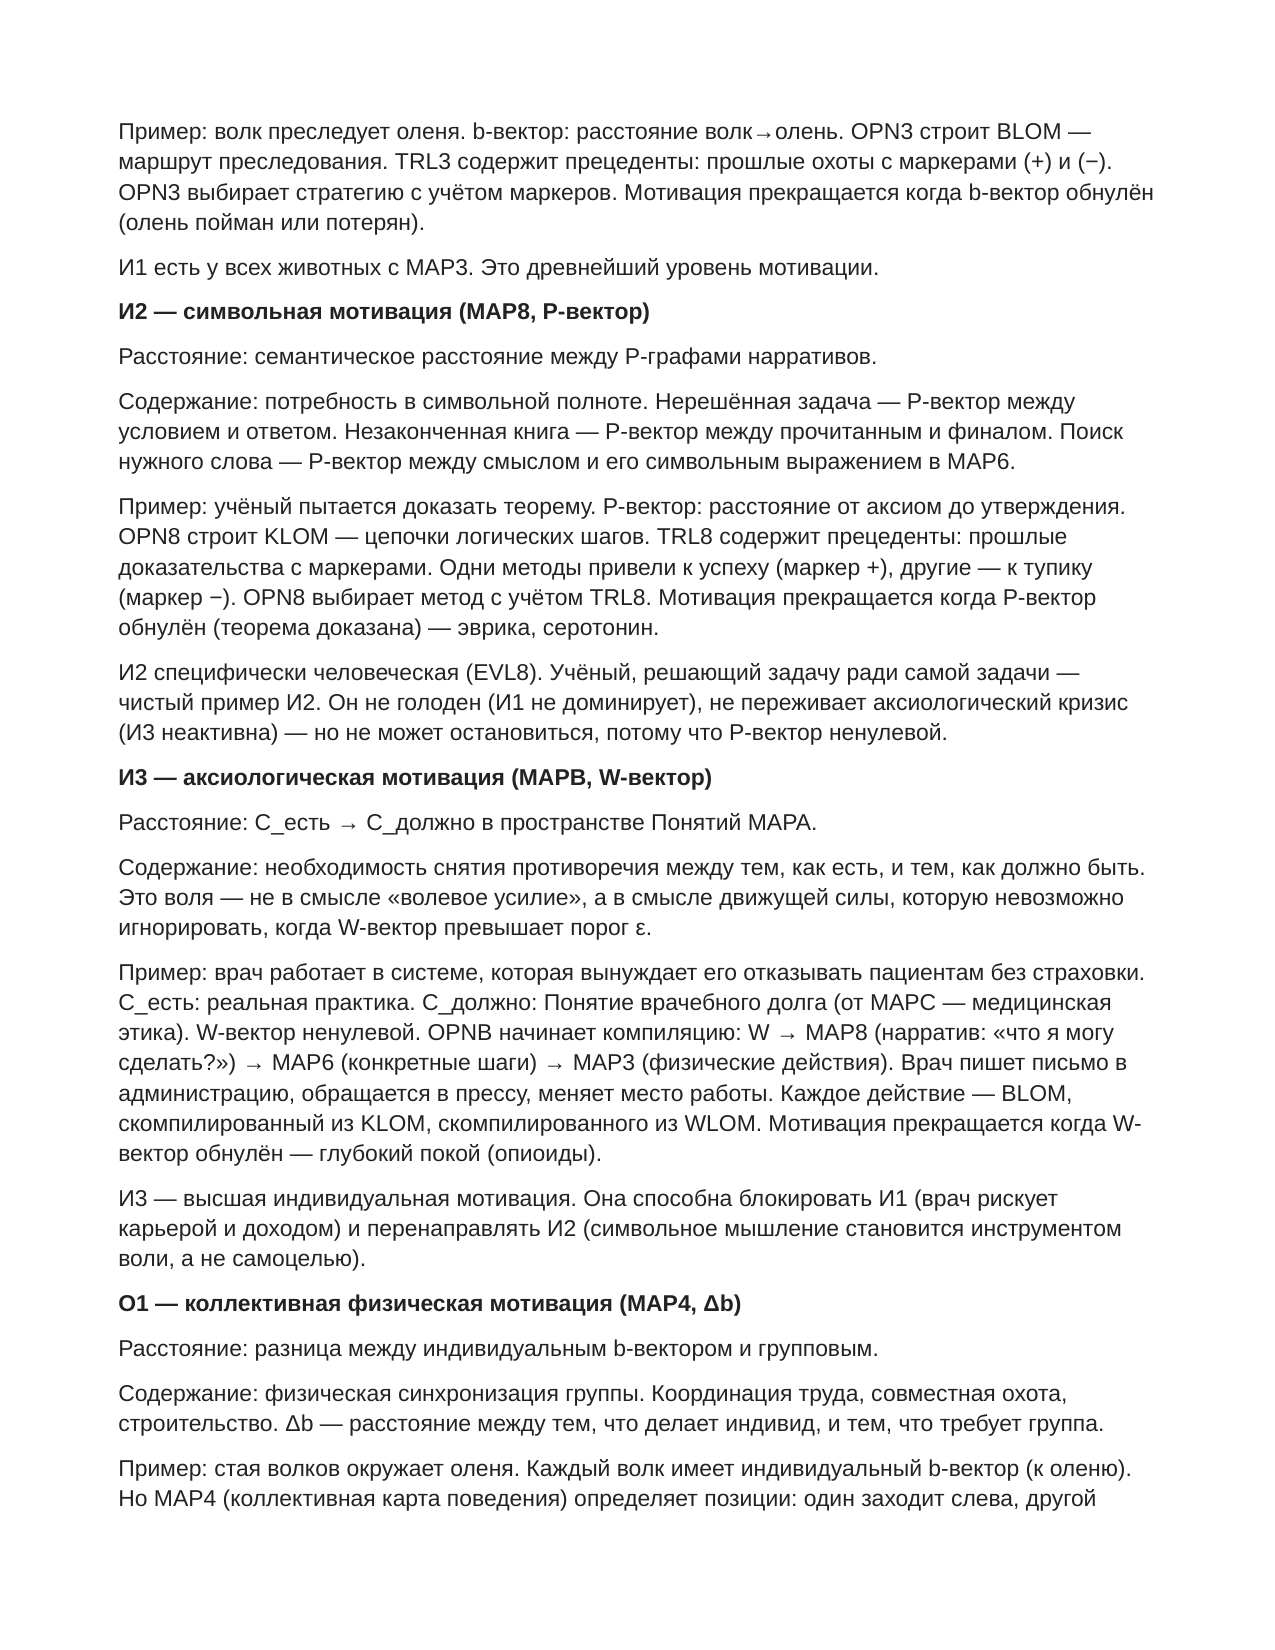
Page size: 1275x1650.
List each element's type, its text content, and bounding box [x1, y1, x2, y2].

text Содержание: физическая синхронизация группы. Координация труда, совместная охота, строительство. Δb — расстояние между тем, что делает индивид, и тем, что требует группа. [118, 1379, 1157, 1436]
text Пример: врач работает в системе, которая вынуждает его отказывать пациентам без страховки. C_есть: реальная практика. C_должно: Понятие врачебного долга (от MAPC — медицинская этика). W-вектор ненулевой. OPNB начинает компиляцию: W → MAP8 (нарратив: «что я могу сделать?») → MAP6 (конкретные шаги) → MAP3 (физические действия). Врач пишет письмо в администрацию, обращается в прессу, меняет место работы. Каждое действие — BLOM, скомпилированный из KLOM, скомпилированного из WLOM. Мотивация прекращается когда W-вектор обнулён — глубокий покой (опиоиды). [118, 959, 1157, 1166]
text Пример: стая волков окружает оленя. Каждый волк имеет индивидуальный b-вектор (к оленю). Но MAP4 (коллективная карта поведения) определяет позиции: один заходит слева, другой [118, 1454, 1157, 1511]
text Расстояние: семантическое расстояние между P-графами нарративов. [118, 343, 1157, 369]
text Расстояние: разница между индивидуальным b-вектором и групповым. [118, 1335, 1157, 1361]
text Пример: волк преследует оленя. b-вектор: расстояние волк→олень. OPN3 строит BLOM — маршрут преследования. TRL3 содержит прецеденты: прошлые охоты с маркерами (+) и (−). OPN3 выбирает стратегию с учётом маркеров. Мотивация прекращается когда b-вектор обнулён (олень пойман или потерян). [118, 118, 1157, 235]
text И2 специфически человеческая (EVL8). Учёный, решающий задачу ради самой задачи — чистый пример И2. Он не голоден (И1 не доминирует), не переживает аксиологический кризис (И3 неактивна) — но не может остановиться, потому что P-вектор ненулевой. [118, 659, 1157, 746]
text И1 есть у всех животных с MAP3. Это древнейший уровень мотивации. [118, 253, 1157, 280]
text И3 — высшая индивидуальная мотивация. Она способна блокировать И1 (врач рискует карьерой и доходом) и перенаправлять И2 (символьное мышление становится инструментом воли, а не самоцелью). [118, 1185, 1157, 1272]
text И2 — символьная мотивация (MAP8, P-вектор) [118, 298, 1157, 325]
text О1 — коллективная физическая мотивация (MAP4, Δb) [118, 1290, 1157, 1316]
text Содержание: потребность в символьной полноте. Нерешённая задача — P-вектор между условием и ответом. Незаконченная книга — P-вектор между прочитанным и финалом. Поиск нужного слова — P-вектор между смыслом и его символьным выражением в MAP6. [118, 388, 1157, 475]
text И3 — аксиологическая мотивация (MAPB, W-вектор) [118, 764, 1157, 790]
text Содержание: необходимость снятия противоречия между тем, как есть, и тем, как должно быть. Это воля — не в смысле «волевое усилие», а в смысле движущей силы, которую невозможно игнорировать, когда W-вектор превышает порог ε. [118, 853, 1157, 940]
text Расстояние: C_есть → C_должно в пространстве Понятий MAPA. [118, 809, 1157, 835]
text Пример: учёный пытается доказать теорему. P-вектор: расстояние от аксиом до утверждения. OPN8 строит KLOM — цепочки логических шагов. TRL8 содержит прецеденты: прошлые доказательства с маркерами. Одни методы привели к успеху (маркер +), другие — к тупику (маркер −). OPN8 выбирает метод с учётом TRL8. Мотивация прекращается когда P-вектор обнулён (теорема доказана) — эврика, серотонин. [118, 493, 1157, 640]
